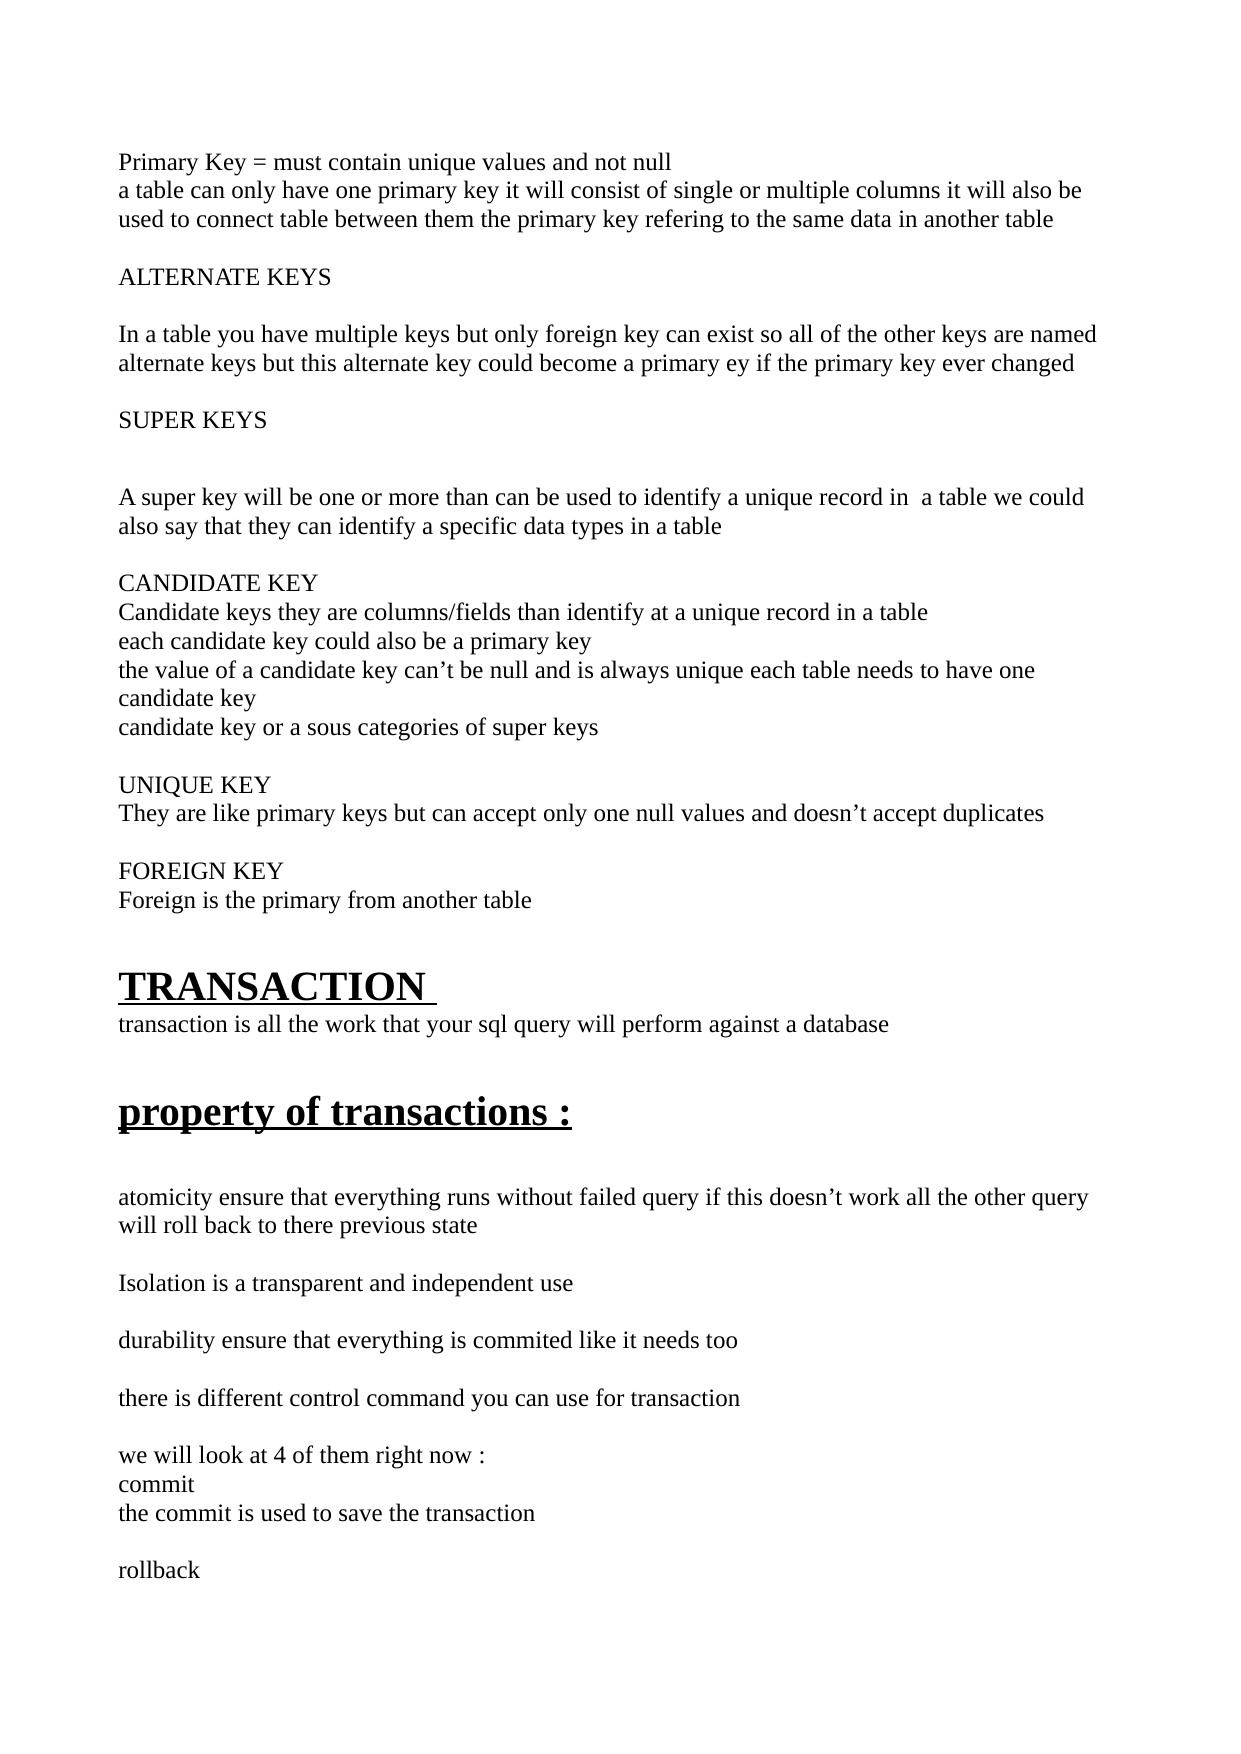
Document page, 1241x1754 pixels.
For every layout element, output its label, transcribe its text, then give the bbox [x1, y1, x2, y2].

text durability ensure that everything is commited like it needs too [118, 1326, 1122, 1354]
text Foreign is the primary from another table [118, 885, 1122, 913]
text Primary Key = must contain unique values and not null [118, 147, 1122, 176]
text candidate key or a sous categories of super keys [118, 712, 1122, 741]
text atomicity ensure that everything runs without failed query if this doesn’t work all the other query will roll back to there previous state [118, 1182, 1122, 1239]
text FOREIGN KEY [118, 856, 1122, 885]
text A super key will be one or more than can be used to identify a unique record in a table we could also say that they can identify a specific data types in a table [118, 482, 1122, 540]
text the commit is used to save the transaction [118, 1498, 1122, 1527]
text the value of a candidate key can’t be null and is always unique each table needs to have one candidate key [118, 655, 1122, 712]
text They are like primary keys but can accept only one null values and doesn’t accept duplicates [118, 798, 1122, 827]
text property of transactions : [118, 1086, 1122, 1134]
text CANDIDATE KEY [118, 568, 1122, 597]
text SUPER KEYS [118, 406, 1122, 434]
text each candidate key could also be a primary key [118, 626, 1122, 655]
text UNIQUE KEY [118, 770, 1122, 798]
text there is different control command you can use for transaction [118, 1383, 1122, 1412]
text ALTERNATE KEYS [118, 262, 1122, 291]
text Candidate keys they are columns/fields than identify at a unique record in a table [118, 597, 1122, 626]
text transaction is all the work that your sql query will perform against a database [118, 1009, 1122, 1038]
text In a table you have multiple keys but only foreign key can exist so all of the other keys are named alternate keys but this alternate key could become a primary ey if the primary key ever changed [118, 319, 1122, 377]
text TRANSACTION [118, 961, 1122, 1009]
text commit [118, 1469, 1122, 1498]
text a table can only have one primary key it will consist of single or multiple columns it will also be used to connect table between them the primary key refering to the same data in another table [118, 176, 1122, 233]
text rollback [118, 1556, 1122, 1584]
text we will look at 4 of them right now : [118, 1441, 1122, 1469]
text Isolation is a transparent and independent use [118, 1268, 1122, 1297]
